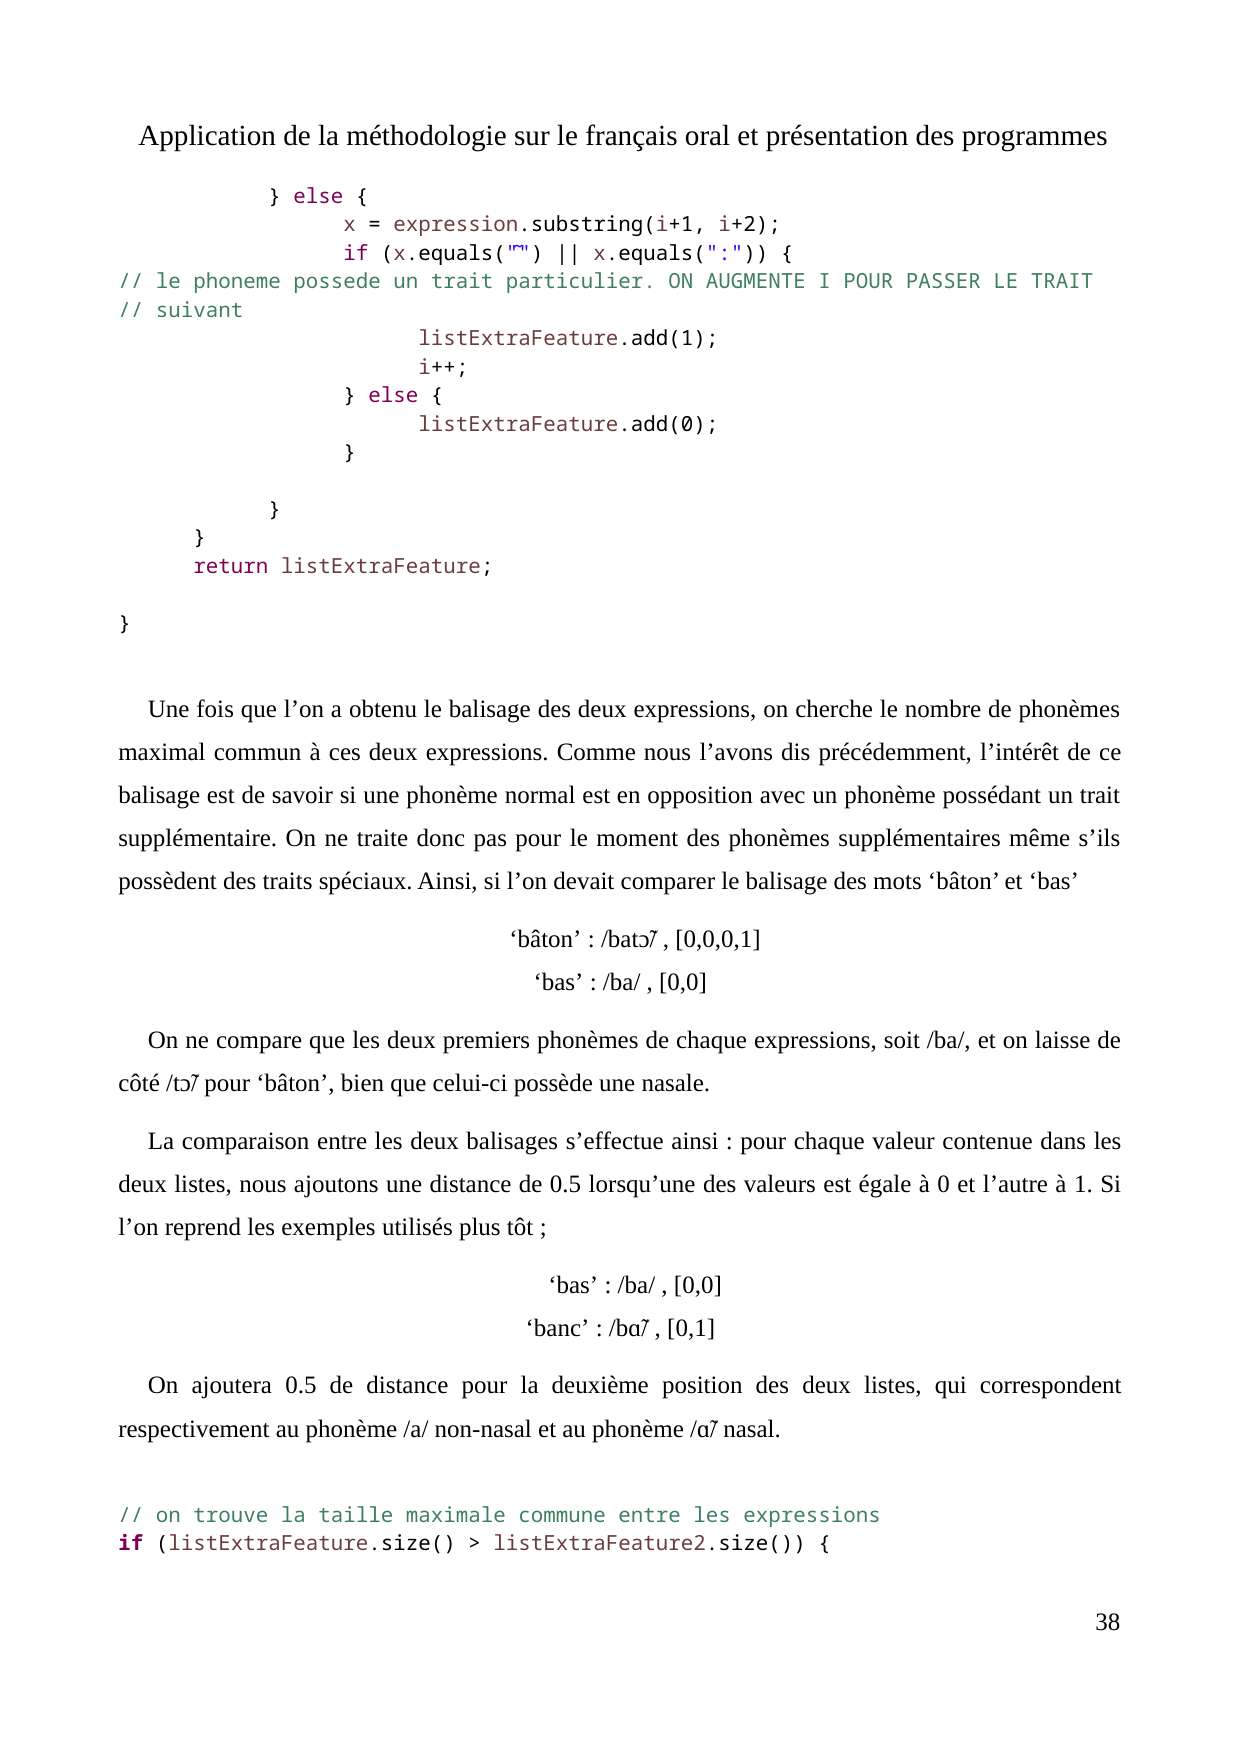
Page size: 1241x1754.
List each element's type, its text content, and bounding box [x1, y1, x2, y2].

text } [118, 494, 1122, 522]
text if (x.equals("̃") || x.equals(":")) { [118, 238, 1122, 266]
text On ajoutera 0.5 de distance pour la deuxième position des deux listes, qui correspondent respectivement au phonème /a/ non-nasal et au phonème /ɑ̃/ nasal. [118, 1371, 1122, 1442]
text } [118, 522, 1122, 551]
text ‘bas’ : /ba/ , [0,0] ‘banc’ : /bɑ̃/ , [0,1] [118, 1270, 1122, 1342]
text i++; [118, 352, 1122, 380]
text return listExtraFeature; [118, 551, 1122, 579]
text x = expression.substring(i+1, i+2); [118, 209, 1122, 238]
text La comparaison entre les deux balisages s’effectue ainsi : pour chaque valeur contenue dans les deux listes, nous ajoutons une distance de 0.5 lorsqu’une des valeurs est égale à 0 et l’autre à 1. Si l’on reprend les exemples utilisés plus tôt ; [118, 1126, 1122, 1241]
text } else { [118, 380, 1122, 409]
text listExtraFeature.add(1); [118, 323, 1122, 352]
text if (listExtraFeature.size() > listExtraFeature2.size()) { [118, 1528, 1122, 1557]
text Une fois que l’on a obtenu le balisage des deux expressions, on cherche le nombre de phonèmes maximal commun à ces deux expressions. Comme nous l’avons dis précédemment, l’intérêt de ce balisage est de savoir si une phonème normal est en opposition avec un phonème possédant un trait supplémentaire. On ne traite donc pas pour le moment des phonèmes supplémentaires même s’ils possèdent des traits spéciaux. Ainsi, si l’on devait comparer le balisage des mots ‘bâton’ et ‘bas’ [118, 694, 1122, 895]
text } [118, 608, 1122, 636]
text ‘bâton’ : /batɔ̃/ , [0,0,0,1] ‘bas’ : /ba/ , [0,0] [118, 924, 1122, 996]
text } [118, 437, 1122, 466]
text listExtraFeature.add(0); [118, 409, 1122, 437]
text On ne compare que les deux premiers phonèmes de chaque expressions, soit /ba/, et on laisse de côté /tɔ̃/ pour ‘bâton’, bien que celui-ci possède une nasale. [118, 1025, 1122, 1097]
text // le phoneme possede un trait particulier. ON AUGMENTE I POUR PASSER LE TRAIT [118, 266, 1122, 295]
text // suivant [118, 295, 1122, 323]
text // on trouve la taille maximale commune entre les expressions [118, 1500, 1122, 1528]
text } else { [118, 181, 1122, 209]
